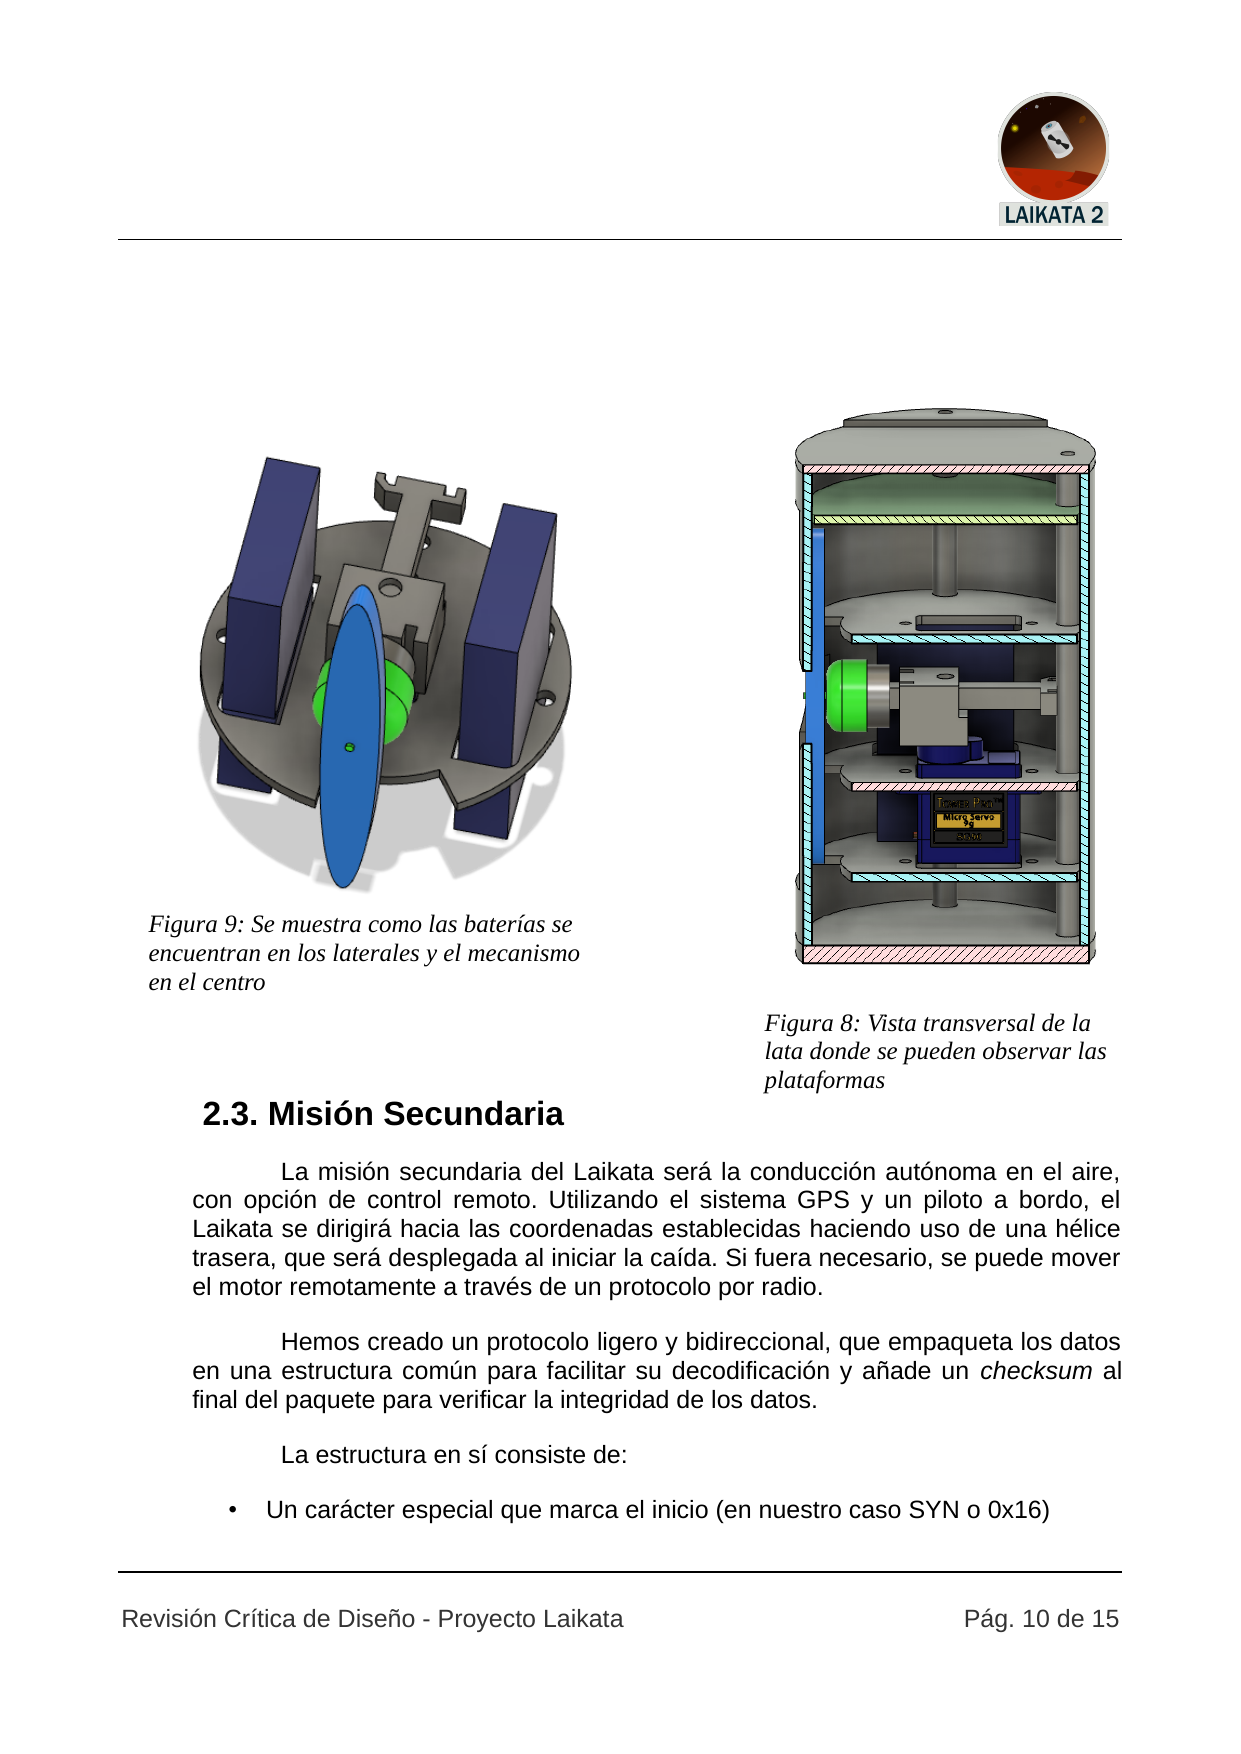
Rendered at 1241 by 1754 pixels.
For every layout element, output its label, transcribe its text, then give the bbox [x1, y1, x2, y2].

list Un carácter especial que marca el inicio (en nuestro caso SYN o 0x16) [228, 1495, 1122, 1524]
text Figura 9: Se muestra como las baterías se encuentran en los laterales y el mecanismo en el centro [148, 910, 610, 996]
picture [148, 394, 610, 910]
subtitle Misión Secundaria [148, 334, 1122, 1132]
text La estructura en sí consiste de: [192, 1440, 1122, 1469]
picture [997, 92, 1110, 226]
picture [764, 373, 1116, 1008]
text Hemos creado un protocolo ligero y bidireccional, que empaqueta los datos en una estructura común para facilitar su decodificación y añade un checksum al final del paquete para verificar la integridad de los datos. [192, 1327, 1122, 1413]
text Figura 8: Vista transversal de la lata donde se pueden observar las plataformas [764, 1008, 1116, 1094]
text La misión secundaria del Laikata será la conducción autónoma en el aire, con opción de control remoto. Utilizando el sistema GPS y un piloto a bordo, el Laikata se dirigirá hacia las coordenadas establecidas haciendo uso de una hélice trasera, que será desplegada al iniciar la caída. Si fuera necesario, se puede mover el motor remotamente a través de un protocolo por radio. [192, 1157, 1122, 1301]
